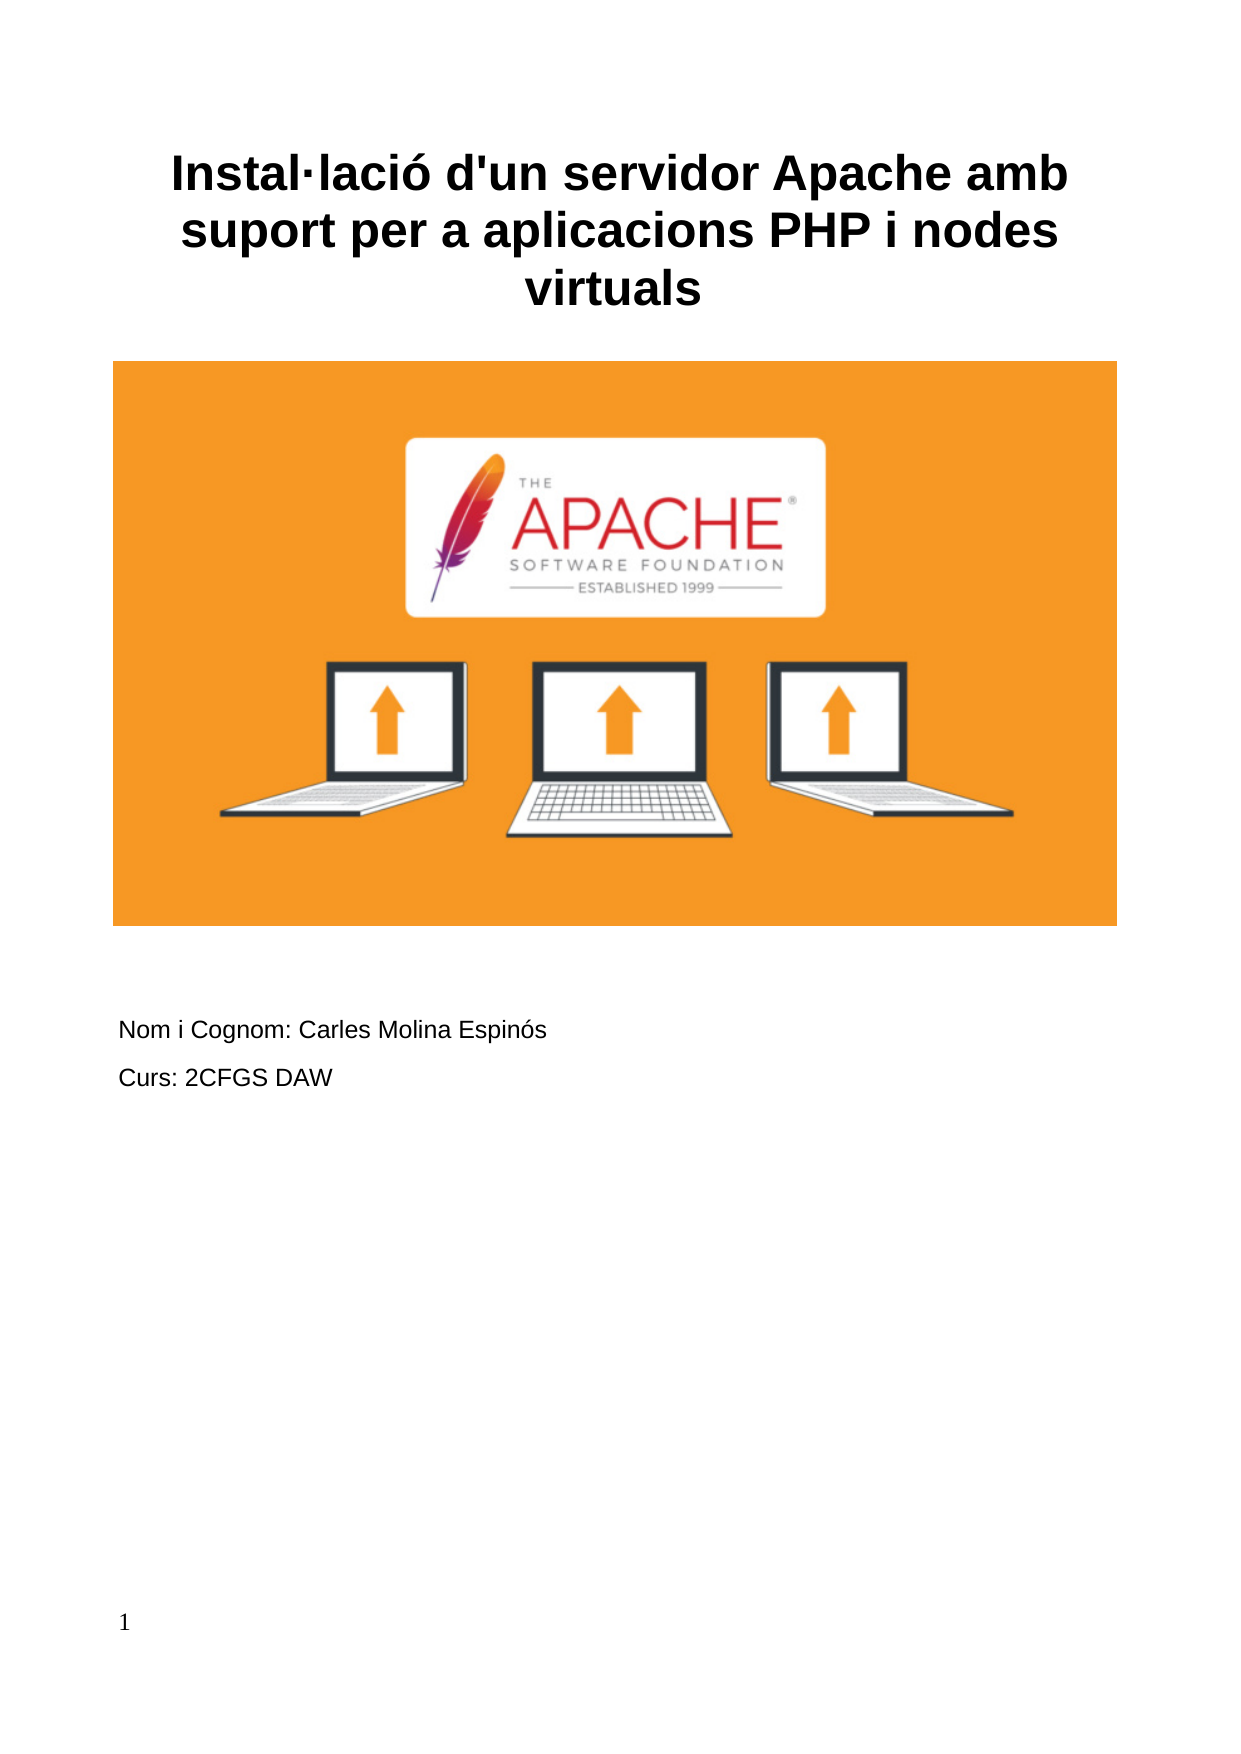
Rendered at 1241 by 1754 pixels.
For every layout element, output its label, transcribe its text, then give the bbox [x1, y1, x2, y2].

text Curs: 2CFGS DAW [118, 1062, 1122, 1091]
text Instal·lació d'un servidor Apache amb suport per a aplicacions PHP i nodes virtuals [118, 143, 1122, 316]
picture [113, 361, 1117, 926]
text Nom i Cognom: Carles Molina Espinós [118, 1015, 1122, 1044]
